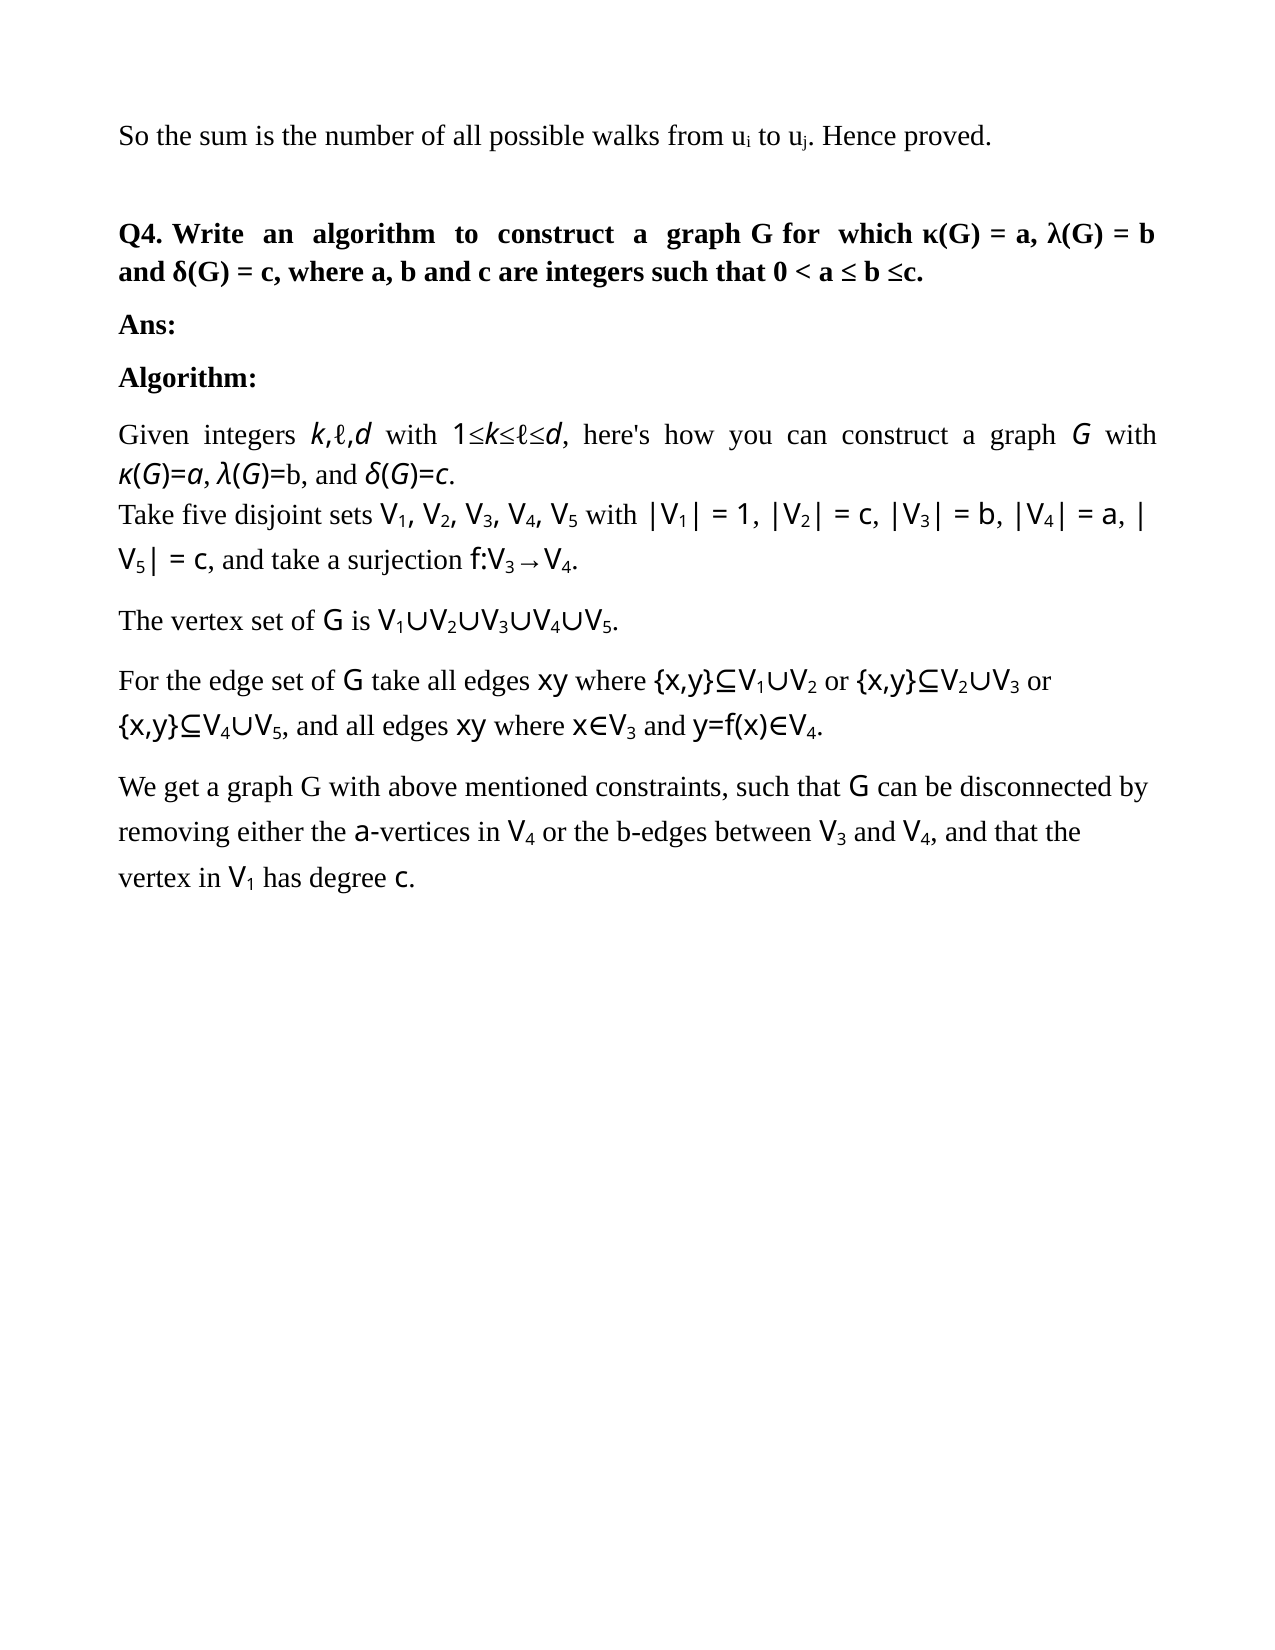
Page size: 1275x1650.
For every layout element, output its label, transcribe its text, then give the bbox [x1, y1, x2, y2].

text The vertex set of G is V1∪V2∪V3∪V4∪V5. [118, 599, 1157, 638]
text For the edge set of G take all edges xy where {x,y}⊆V1∪V2 or {x,y}⊆V2∪V3 or {x,y}⊆V4∪V5, and all edges xy where x∈V3 and y=f(x)∈V4. [118, 659, 1157, 744]
text Given integers k,ℓ,d with 1≤k≤ℓ≤d, here's how you can construct a graph G with κ(G)=a, λ(G)=b, and δ(G)=c. [118, 414, 1157, 493]
text Algorithm: [118, 361, 1157, 394]
text So the sum is the number of all possible walks from ui to uj. Hence proved. [118, 118, 1157, 152]
text Ans: [118, 307, 1157, 341]
text Take five disjoint sets V1, V2, V3, V4, V5 with |V1| = 1, |V2| = c, |V3| = b, |V4| = a, |V5| = c, and take a surjection f:V3→V4. [118, 493, 1157, 578]
text Q4. Write an algorithm to construct a graph G for which κ(G) = a, λ(G) = b and δ(G) = c, where a, b and c are integers such that 0 < a ≤ b ≤c. [118, 216, 1157, 288]
text We get a graph G with above mentioned constraints, such that G can be disconnected by removing either the a-vertices in V4 or the b-edges between V3 and V4, and that the vertex in V1 has degree c. [118, 765, 1157, 896]
